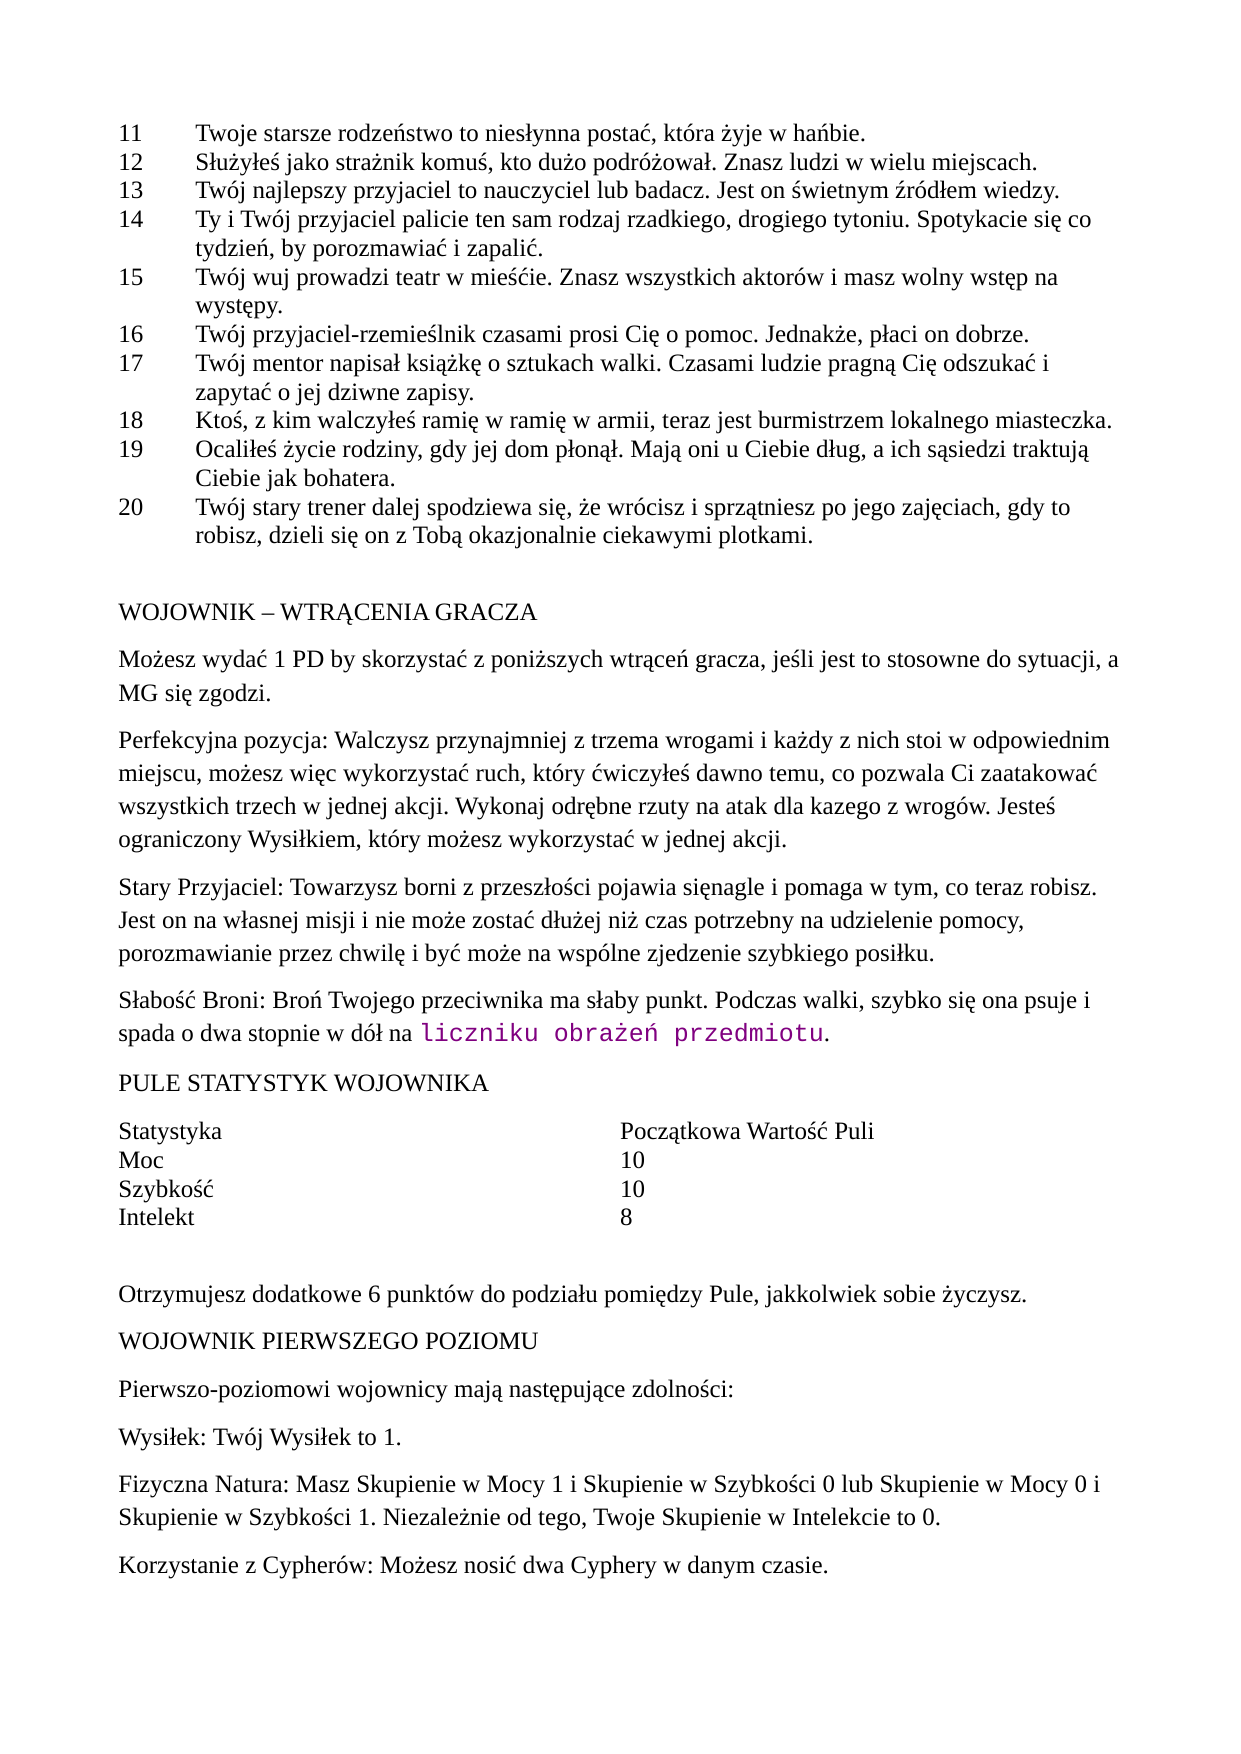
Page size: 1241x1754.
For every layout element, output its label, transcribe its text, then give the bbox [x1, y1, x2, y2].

table_cell 20 [118, 492, 195, 549]
table_cell Ty i Twój przyjaciel palicie ten sam rodzaj rzadkiego, drogiego tytoniu. Spotykacie się co tydzień, by porozmawiać i zapalić. [195, 204, 1122, 262]
table_cell Twój stary trener dalej spodziewa się, że wrócisz i sprzątniesz po jego zajęciach, gdy to robisz, dzieli się on z Tobą okazjonalnie ciekawymi plotkami. [195, 492, 1122, 549]
table_header Początkowa Wartość Puli [620, 1116, 1122, 1145]
table_cell Twój najlepszy przyjaciel to nauczyciel lub badacz. Jest on świetnym źródłem wiedzy. [195, 176, 1122, 204]
table_cell Twoje starsze rodzeństwo to niesłynna postać, która żyje w hańbie. [195, 118, 1122, 147]
table_cell 18 [118, 406, 195, 434]
text Korzystanie z Cypherów: Możesz nosić dwa Cyphery w danym czasie. [118, 1550, 1122, 1578]
text WOJOWNIK PIERWSZEGO POZIOMU [118, 1326, 1122, 1355]
table_cell Twój przyjaciel-rzemieślnik czasami prosi Cię o pomoc. Jednakże, płaci on dobrze. [195, 319, 1122, 348]
table_cell 10 [620, 1145, 1122, 1174]
text Możesz wydać 1 PD by skorzystać z poniższych wtrąceń gracza, jeśli jest to stosowne do sytuacji, a MG się zgodzi. [118, 644, 1122, 706]
text PULE STATYSTYK WOJOWNIKA [118, 1068, 1122, 1097]
table_header Statystyka [118, 1116, 620, 1145]
table_cell 13 [118, 176, 195, 204]
table_cell 8 [620, 1203, 1122, 1231]
table_cell 12 [118, 147, 195, 176]
table_cell 14 [118, 204, 195, 262]
text WOJOWNIK – WTRĄCENIA GRACZA [118, 597, 1122, 626]
table_cell Szybkość [118, 1174, 620, 1202]
text Pierwszo-poziomowi wojownicy mają następujące zdolności: [118, 1374, 1122, 1403]
text Wysiłek: Twój Wysiłek to 1. [118, 1422, 1122, 1450]
table_cell 19 [118, 434, 195, 492]
table_cell Ocaliłeś życie rodziny, gdy jej dom płonął. Mają oni u Ciebie dług, a ich sąsiedzi traktują Ciebie jak bohatera. [195, 434, 1122, 492]
table_cell Służyłeś jako strażnik komuś, kto dużo podróżował. Znasz ludzi w wielu miejscach. [195, 147, 1122, 176]
text Słabość Broni: Broń Twojego przeciwnika ma słaby punkt. Podczas walki, szybko się ona psuje i spada o dwa stopnie w dół na liczniku obrażeń przedmiotu. [118, 986, 1122, 1049]
table_cell Moc [118, 1145, 620, 1174]
table_cell 17 [118, 348, 195, 406]
text Otrzymujesz dodatkowe 6 punktów do podziału pomiędzy Pule, jakkolwiek sobie życzysz. [118, 1279, 1122, 1307]
text Stary Przyjaciel: Towarzysz borni z przeszłości pojawia sięnagle i pomaga w tym, co teraz robisz. Jest on na własnej misji i nie może zostać dłużej niż czas potrzebny na udzielenie pomocy, porozmawianie przez chwilę i być może na wspólne zjedzenie szybkiego posiłku. [118, 872, 1122, 967]
table_cell 15 [118, 262, 195, 319]
table_cell Twój mentor napisał książkę o sztukach walki. Czasami ludzie pragną Cię odszukać i zapytać o jej dziwne zapisy. [195, 348, 1122, 406]
text Perfekcyjna pozycja: Walczysz przynajmniej z trzema wrogami i każdy z nich stoi w odpowiednim miejscu, możesz więc wykorzystać ruch, który ćwiczyłeś dawno temu, co pozwala Ci zaatakować wszystkich trzech w jednej akcji. Wykonaj odrębne rzuty na atak dla kazego z wrogów. Jesteś ograniczony Wysiłkiem, który możesz wykorzystać w jednej akcji. [118, 725, 1122, 853]
table_cell Twój wuj prowadzi teatr w mieśćie. Znasz wszystkich aktorów i masz wolny wstęp na występy. [195, 262, 1122, 319]
table_cell Ktoś, z kim walczyłeś ramię w ramię w armii, teraz jest burmistrzem lokalnego miasteczka. [195, 406, 1122, 434]
table_cell Intelekt [118, 1203, 620, 1231]
text Fizyczna Natura: Masz Skupienie w Mocy 1 i Skupienie w Szybkości 0 lub Skupienie w Mocy 0 i Skupienie w Szybkości 1. Niezależnie od tego, Twoje Skupienie w Intelekcie to 0. [118, 1469, 1122, 1531]
table_cell 11 [118, 118, 195, 147]
table_cell 10 [620, 1174, 1122, 1202]
table_cell 16 [118, 319, 195, 348]
